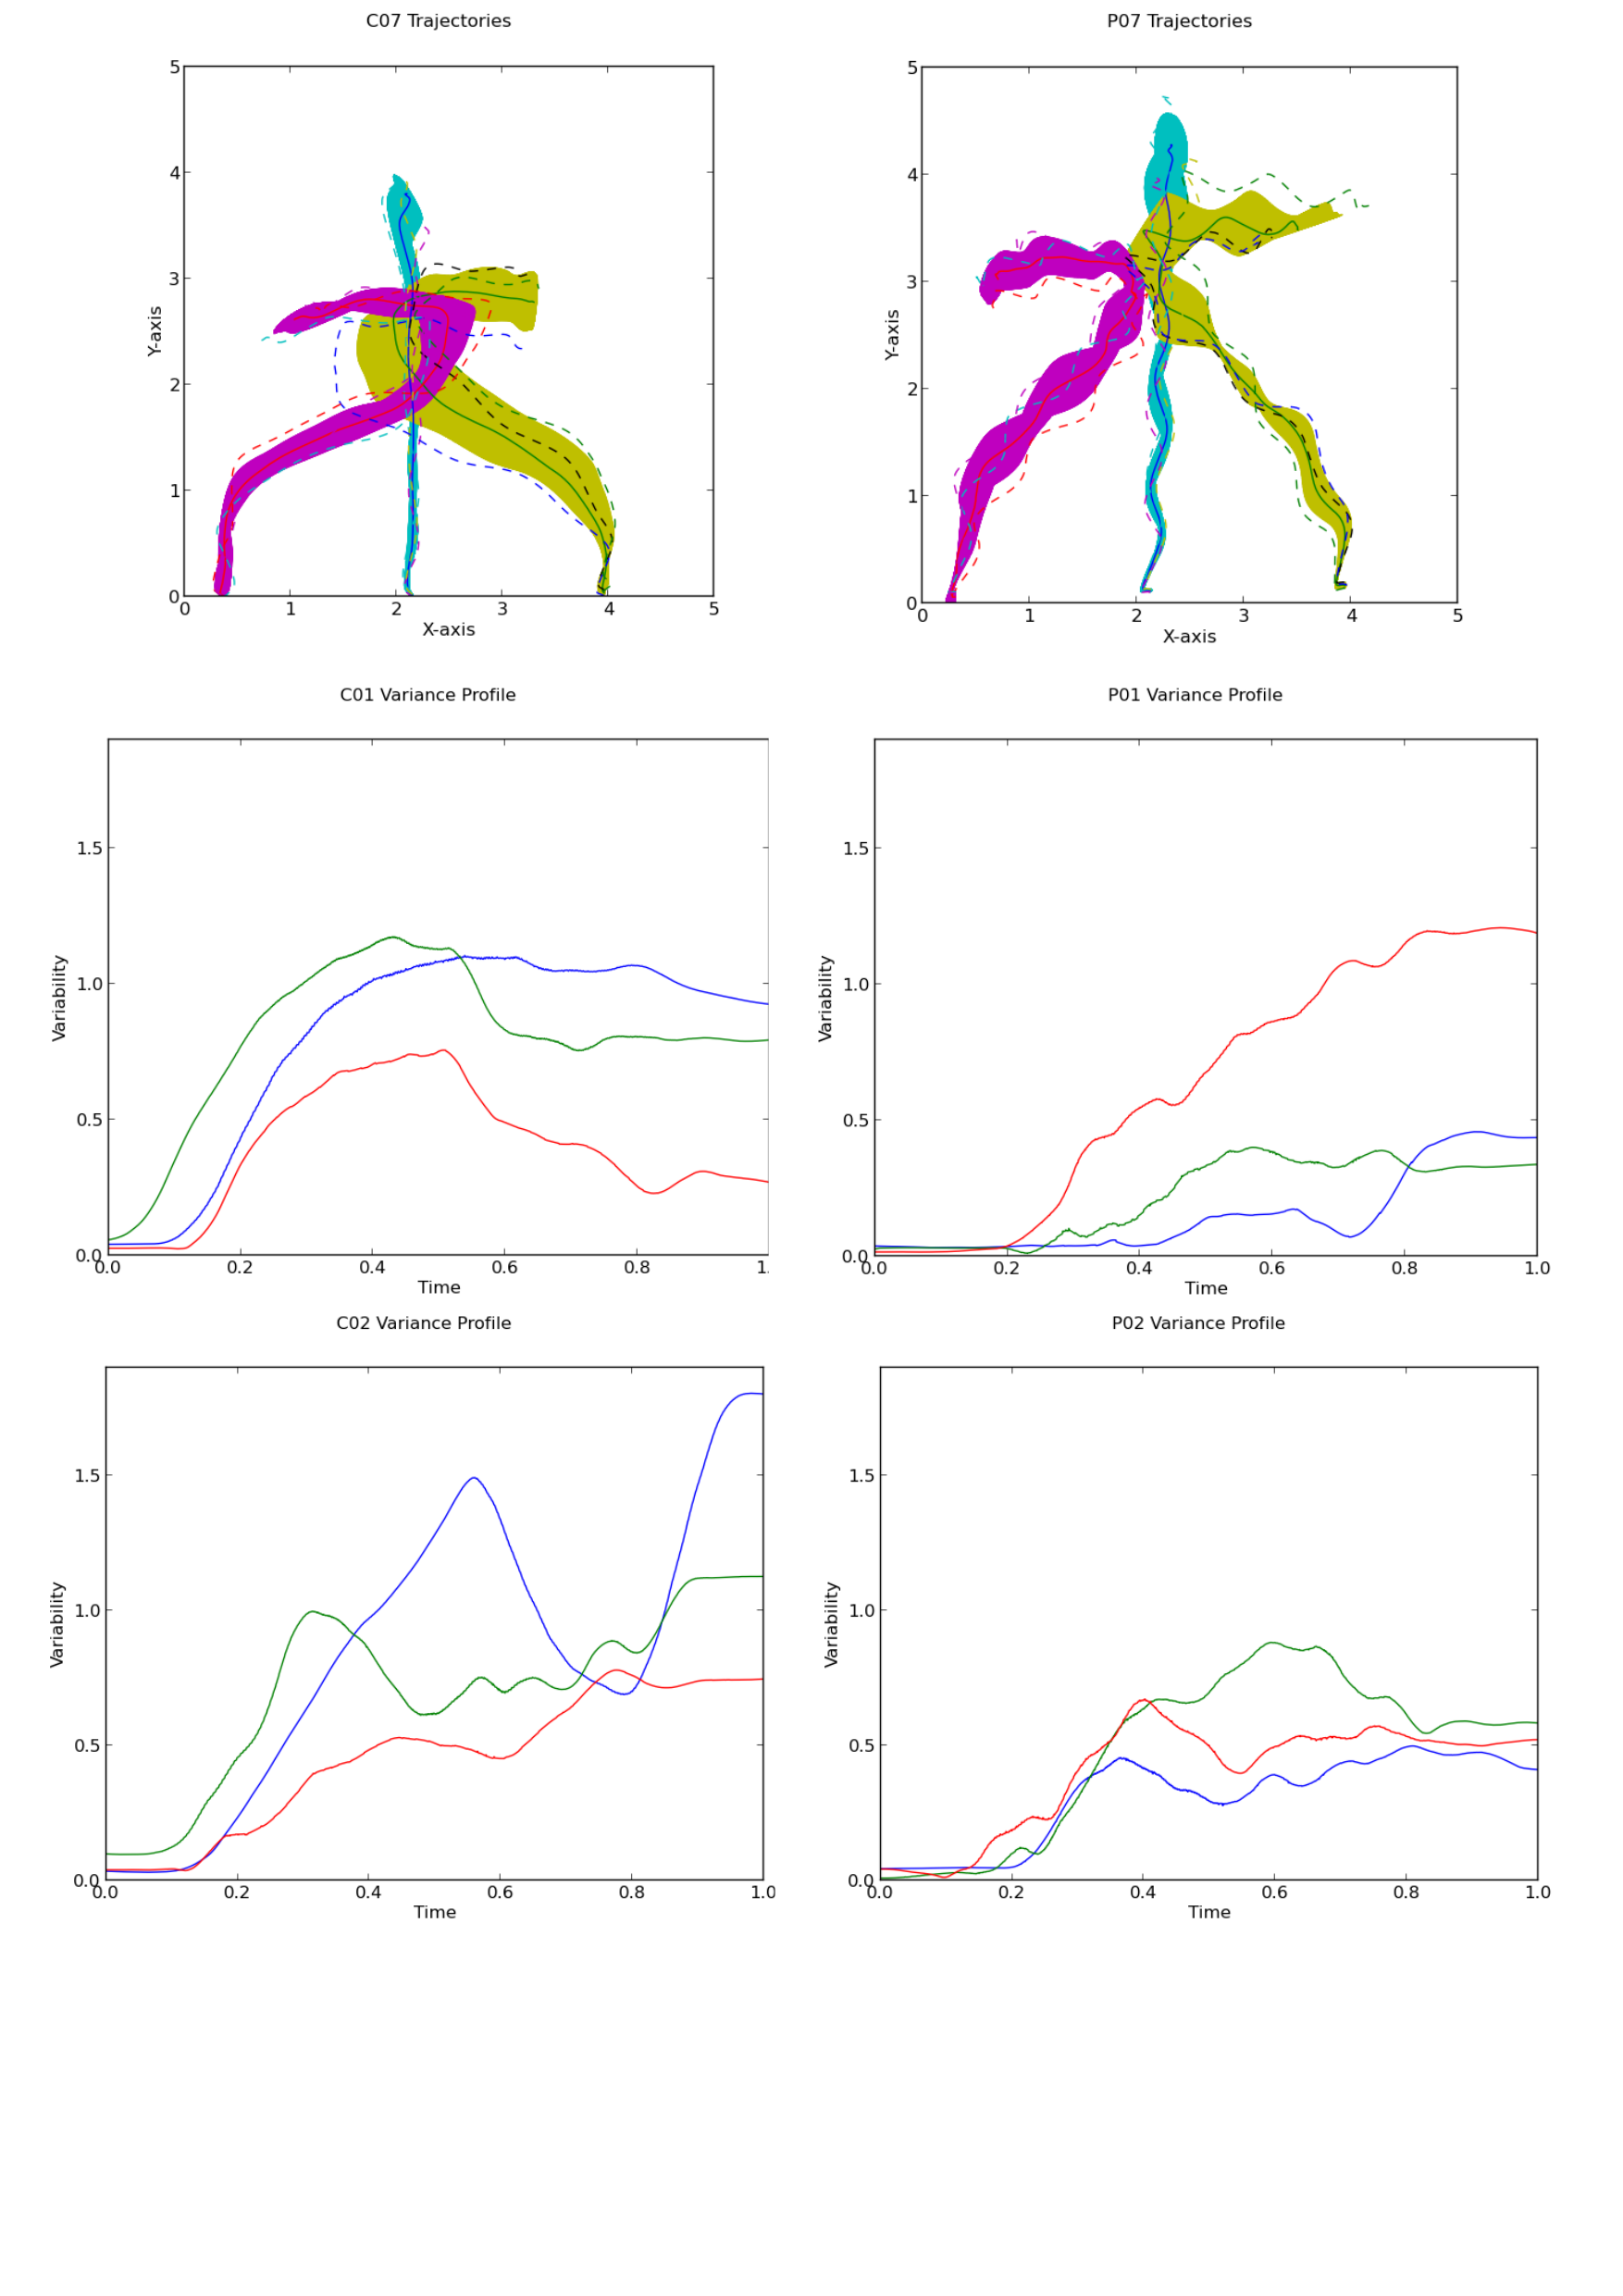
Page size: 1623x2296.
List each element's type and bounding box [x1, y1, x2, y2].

picture [0, 676, 1623, 1944]
picture [0, 1, 1623, 670]
